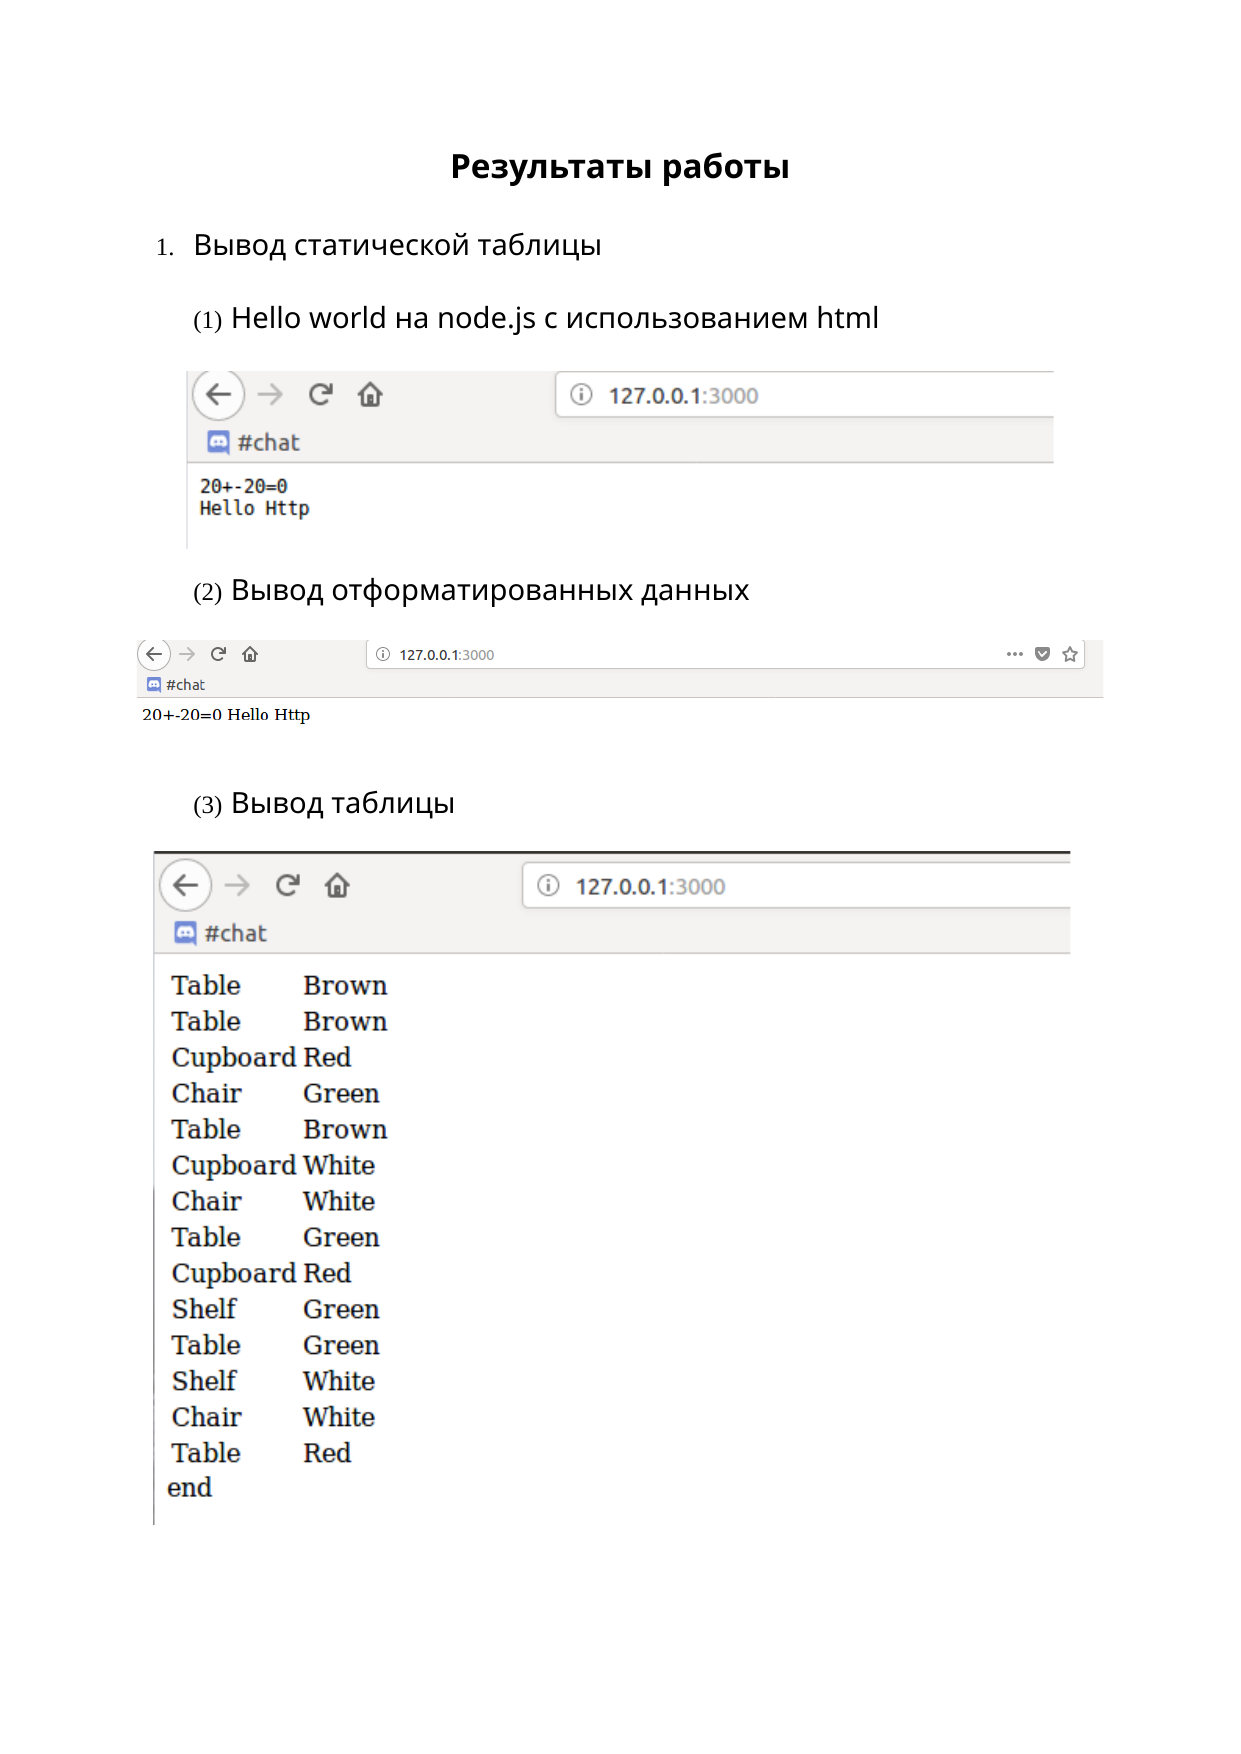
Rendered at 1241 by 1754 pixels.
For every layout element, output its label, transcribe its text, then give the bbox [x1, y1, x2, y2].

list Вывод статической таблицы [156, 224, 1122, 263]
picture [136, 640, 1104, 763]
list Hello world на node.js с использованием html [193, 298, 1122, 337]
subtitle Результаты работы [118, 143, 1122, 188]
list Вывод таблицы [193, 643, 1122, 822]
list Вывод отформатированных данных [193, 372, 1122, 608]
picture [153, 851, 1071, 1525]
picture [186, 371, 1054, 549]
